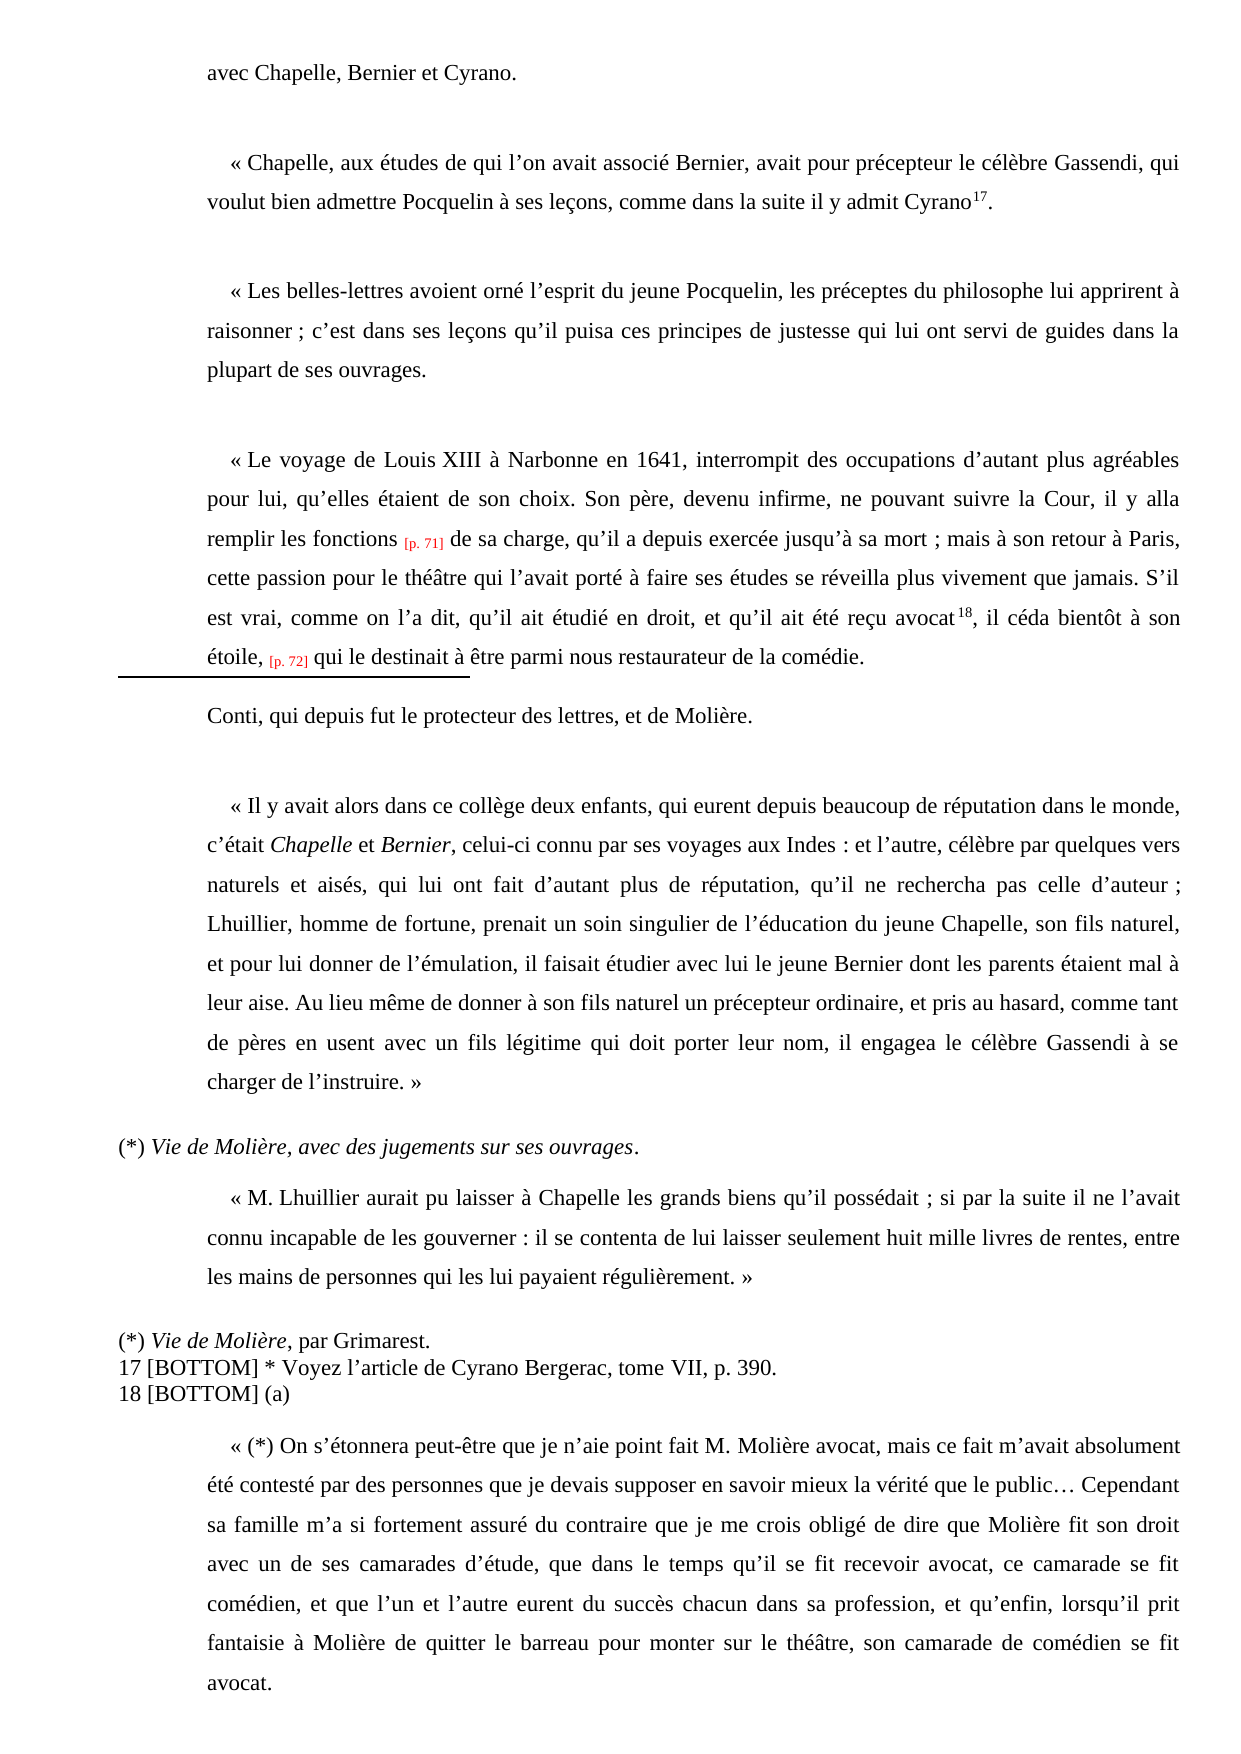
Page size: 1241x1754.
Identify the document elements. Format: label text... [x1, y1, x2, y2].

text « Il y avait alors dans ce collège deux enfants, qui eurent depuis beaucoup de réputation dans le monde, c’était Chapelle et Bernier, celui-ci connu par ses voyages aux Indes : et l’autre, célèbre par quelques vers naturels et aisés, qui lui ont fait d’autant plus de réputation, qu’il ne rechercha pas celle d’auteur ; Lhuillier, homme de fortune, prenait un soin singulier de l’éducation du jeune Chapelle, son fils naturel, et pour lui donner de l’émulation, il faisait étudier avec lui le jeune Bernier dont les parents étaient mal à leur aise. Au lieu même de donner à son fils naturel un précepteur ordinaire, et pris au hasard, comme tant de pères en usent avec un fils légitime qui doit porter leur nom, il engagea le célèbre Gassendi à se charger de l’instruire. » [207, 792, 1181, 1095]
text (*) Vie de Molière, par Grimarest. [118, 1328, 1181, 1354]
text [BOTTOM] (a) [118, 1380, 1181, 1407]
text « (*) On s’étonnera peut-être que je n’aie point fait M. Molière avocat, mais ce fait m’avait absolument été contesté par des personnes que je devais supposer en savoir mieux la vérité que le public… Cependant sa famille m’a si fortement assuré du contraire que je me crois obligé de dire que Molière fit son droit avec un de ses camarades d’étude, que dans le temps qu’il se fit recevoir avocat, ce camarade se fit comédien, et que l’un et l’autre eurent du succès chacun dans sa profession, et qu’enfin, lorsqu’il prit fantaisie à Molière de quitter le barreau pour monter sur le théâtre, son camarade de comédien se fit avocat. [207, 1432, 1181, 1695]
text [BOTTOM] * Voyez l’article de Cyrano Bergerac, tome VII, p. 390. [118, 1354, 1181, 1380]
text « M. Lhuillier aurait pu laisser à Chapelle les grands biens qu’il possédait ; si par la suite il ne l’avait connu incapable de les gouverner : il se contenta de lui laisser seulement huit mille livres de rentes, entre les mains de personnes qui les lui payaient régulièrement. » [207, 1184, 1181, 1289]
text (*) Vie de Molière, avec des jugements sur ses ouvrages. [118, 1133, 1181, 1159]
text « Chapelle, aux études de qui l’on avait associé Bernier, avait pour précepteur le célèbre Gassendi, qui voulut bien admettre Pocquelin à ses leçons, comme dans la suite il y admit Cyrano. [207, 148, 1181, 214]
text « Les belles-lettres avoient orné l’esprit du jeune Pocquelin, les préceptes du philosophe lui apprirent à raisonner ; c’est dans ses leçons qu’il puisa ces principes de justesse qui lui ont servi de guides dans la plupart de ses ouvrages. [207, 277, 1181, 383]
text avec Chapelle, Bernier et Cyrano. [207, 59, 1181, 85]
text « Le voyage de Louis XIII à Narbonne en 1641, interrompit des occupations d’autant plus agréables pour lui, qu’elles étaient de son choix. Son père, devenu infirme, ne pouvant suivre la Cour, il y alla remplir les fonctions [p. 71] de sa charge, qu’il a depuis exercée jusqu’à sa mort ; mais à son retour à Paris, cette passion pour le théâtre qui l’avait porté à faire ses études se réveilla plus vivement que jamais. S’il est vrai, comme on l’a dit, qu’il ait étudié en droit, et qu’il ait été reçu avocat, il céda bientôt à son étoile, [p. 72] qui le destinait à être parmi nous restaurateur de la comédie. [207, 446, 1181, 670]
text Conti, qui depuis fut le protecteur des lettres, et de Molière. [207, 702, 1181, 729]
